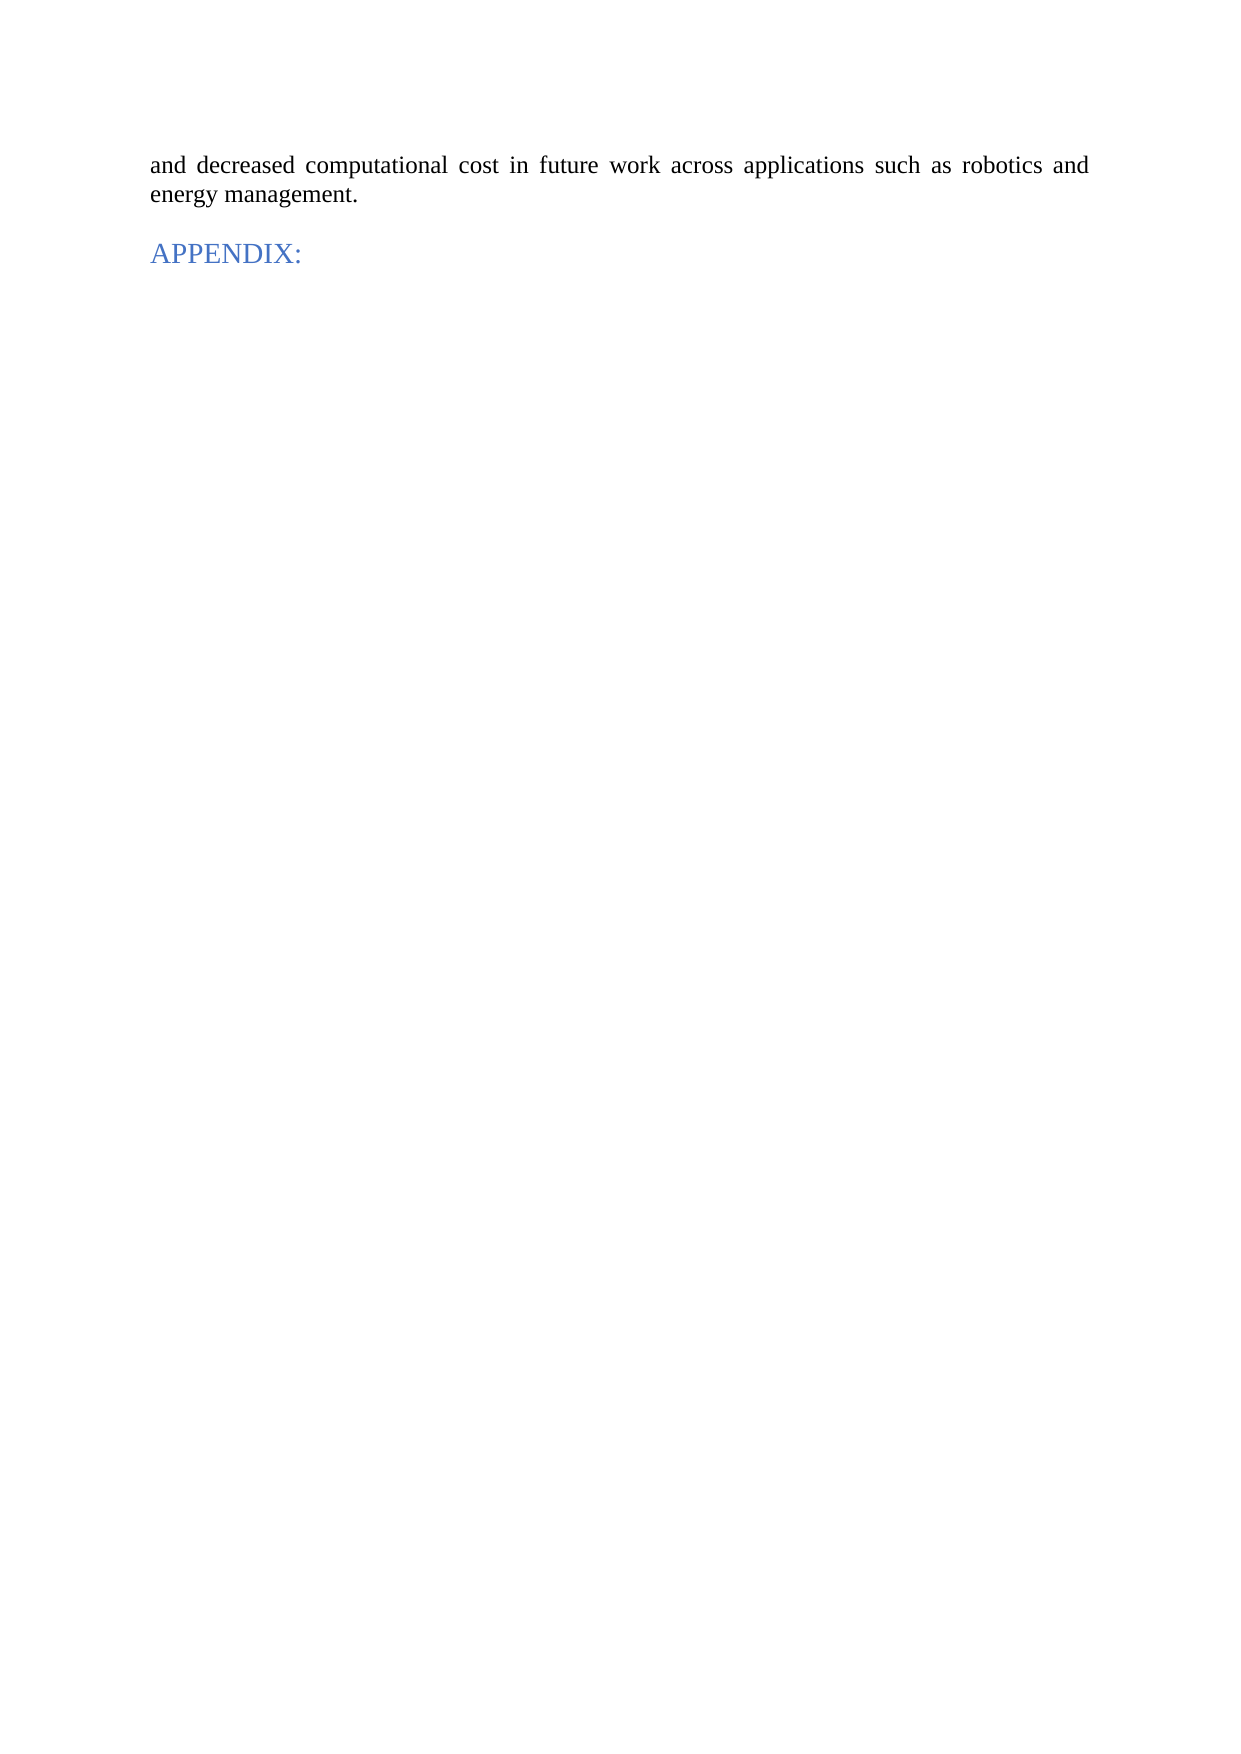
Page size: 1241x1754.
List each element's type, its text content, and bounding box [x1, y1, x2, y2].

text APPENDIX: [150, 236, 1090, 270]
text and decreased computational cost in future work across applications such as robotics and energy management. [150, 150, 1090, 207]
